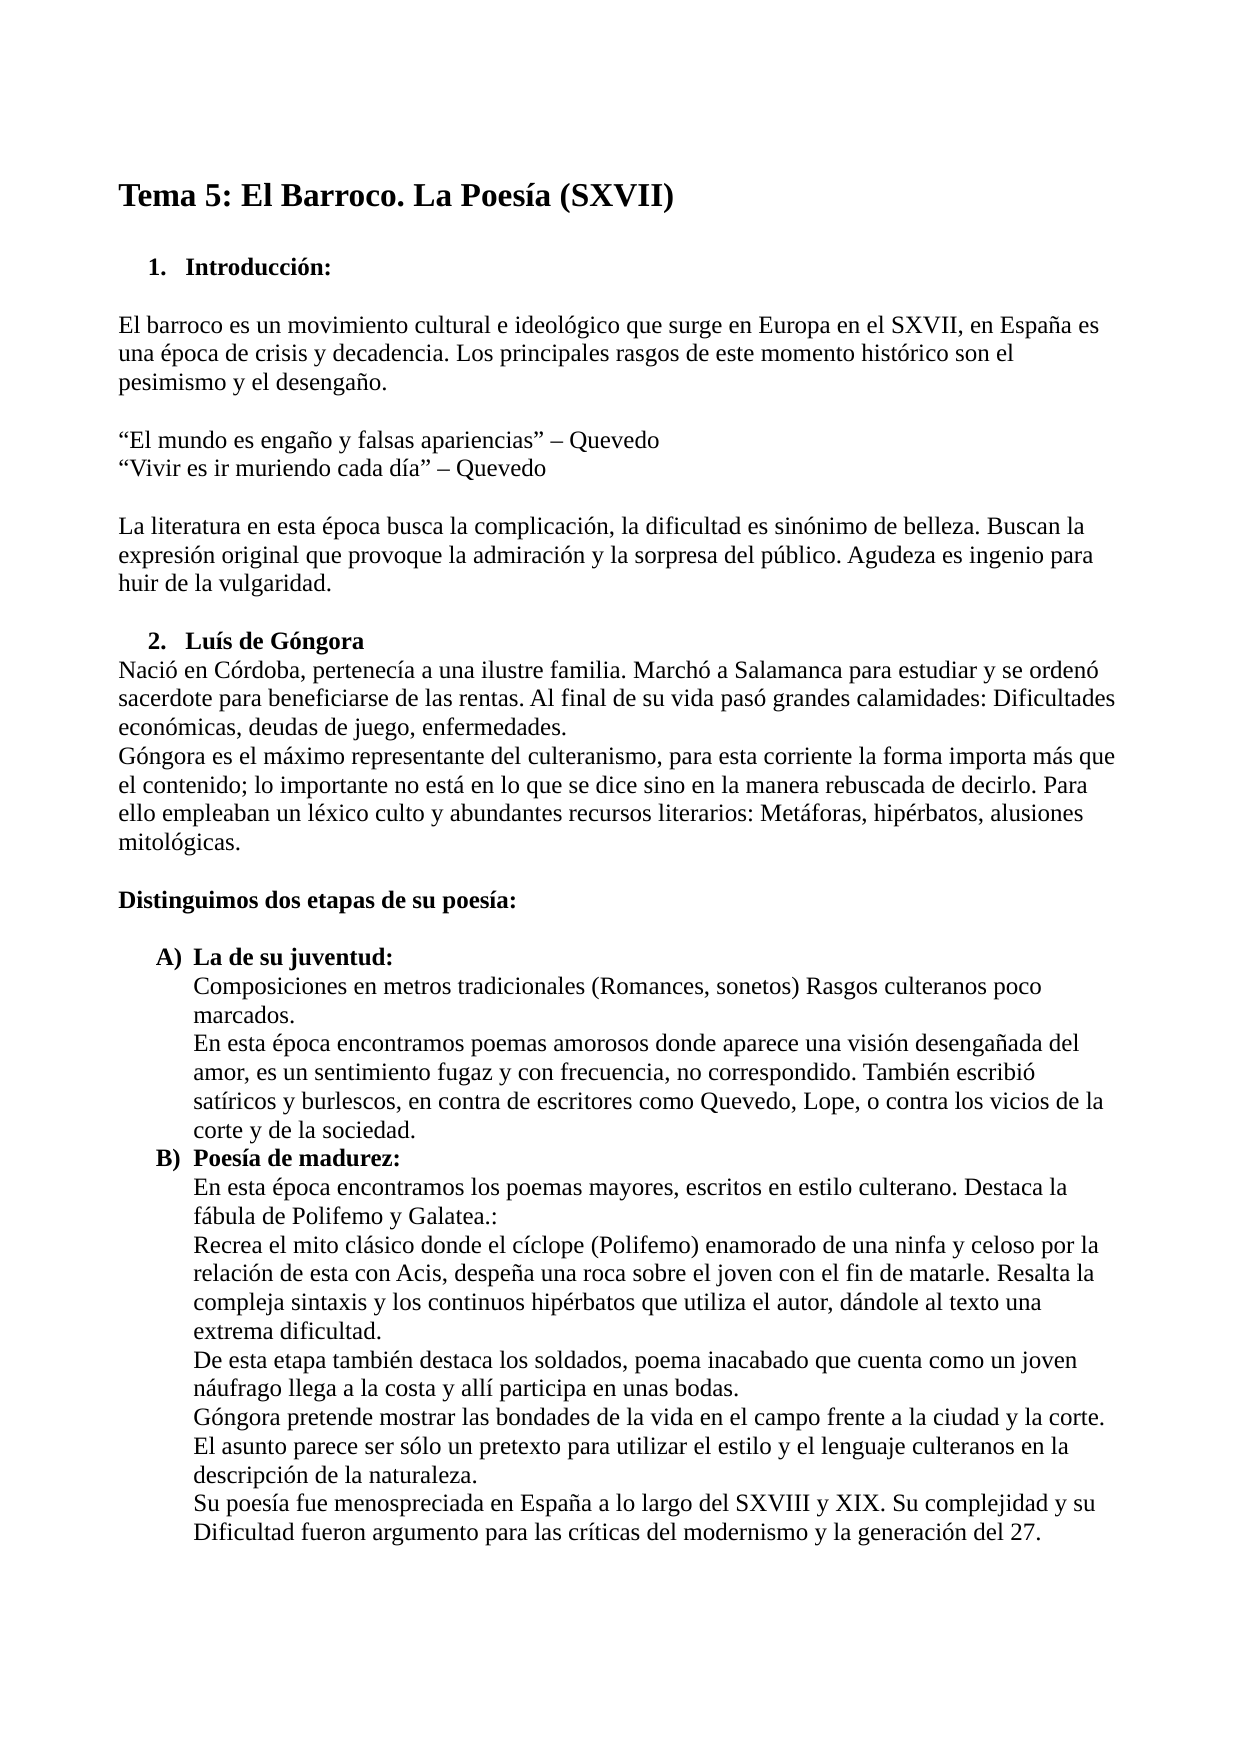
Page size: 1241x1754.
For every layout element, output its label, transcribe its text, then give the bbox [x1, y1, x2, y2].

text “Vivir es ir muriendo cada día” – Quevedo [118, 453, 1122, 482]
list La de su juventud: [156, 942, 1122, 971]
text En esta época encontramos los poemas mayores, escritos en estilo culterano. Destaca la fábula de Polifemo y Galatea.: [193, 1172, 1122, 1230]
text La literatura en esta época busca la complicación, la dificultad es sinónimo de belleza. Buscan la expresión original que provoque la admiración y la sorpresa del público. Agudeza es ingenio para huir de la vulgaridad. [118, 511, 1122, 597]
list Luís de Góngora [148, 626, 1122, 655]
text Composiciones en metros tradicionales (Romances, sonetos) Rasgos culteranos poco marcados. [193, 971, 1122, 1028]
text Góngora es el máximo representante del culteranismo, para esta corriente la forma importa más que el contenido; lo importante no está en lo que se dice sino en la manera rebuscada de decirlo. Para ello empleaban un léxico culto y abundantes recursos literarios: Metáforas, hipérbatos, alusiones mitológicas. [118, 741, 1122, 856]
text En esta época encontramos poemas amorosos donde aparece una visión desengañada del amor, es un sentimiento fugaz y con frecuencia, no correspondido. También escribió satíricos y burlescos, en contra de escritores como Quevedo, Lope, o contra los vicios de la corte y de la sociedad. [193, 1028, 1122, 1143]
text Recrea el mito clásico donde el cíclope (Polifemo) enamorado de una ninfa y celoso por la relación de esta con Acis, despeña una roca sobre el joven con el fin de matarle. Resalta la compleja sintaxis y los continuos hipérbatos que utiliza el autor, dándole al texto una extrema dificultad. [193, 1230, 1122, 1345]
text El barroco es un movimiento cultural e ideológico que surge en Europa en el SXVII, en España es una época de crisis y decadencia. Los principales rasgos de este momento histórico son el pesimismo y el desengaño. [118, 310, 1122, 396]
text Distinguimos dos etapas de su poesía: [118, 885, 1122, 913]
text Nació en Córdoba, pertenecía a una ilustre familia. Marchó a Salamanca para estudiar y se ordenó sacerdote para beneficiarse de las rentas. Al final de su vida pasó grandes calamidades: Dificultades económicas, deudas de juego, enfermedades. [118, 655, 1122, 741]
text Góngora pretende mostrar las bondades de la vida en el campo frente a la ciudad y la corte. El asunto parece ser sólo un pretexto para utilizar el estilo y el lenguaje culteranos en la descripción de la naturaleza. [193, 1402, 1122, 1488]
list Introducción: [148, 252, 1122, 281]
text Dificultad fueron argumento para las críticas del modernismo y la generación del 27. [193, 1517, 1122, 1546]
text “El mundo es engaño y falsas apariencias” – Quevedo [118, 425, 1122, 453]
text De esta etapa también destaca los soldados, poema inacabado que cuenta como un joven náufrago llega a la costa y allí participa en unas bodas. [193, 1345, 1122, 1402]
text Tema 5: El Barroco. La Poesía (SXVII) [118, 176, 1122, 214]
list Poesía de madurez: [156, 1143, 1122, 1172]
text Su poesía fue menospreciada en España a lo largo del SXVIII y XIX. Su complejidad y su [193, 1488, 1122, 1517]
